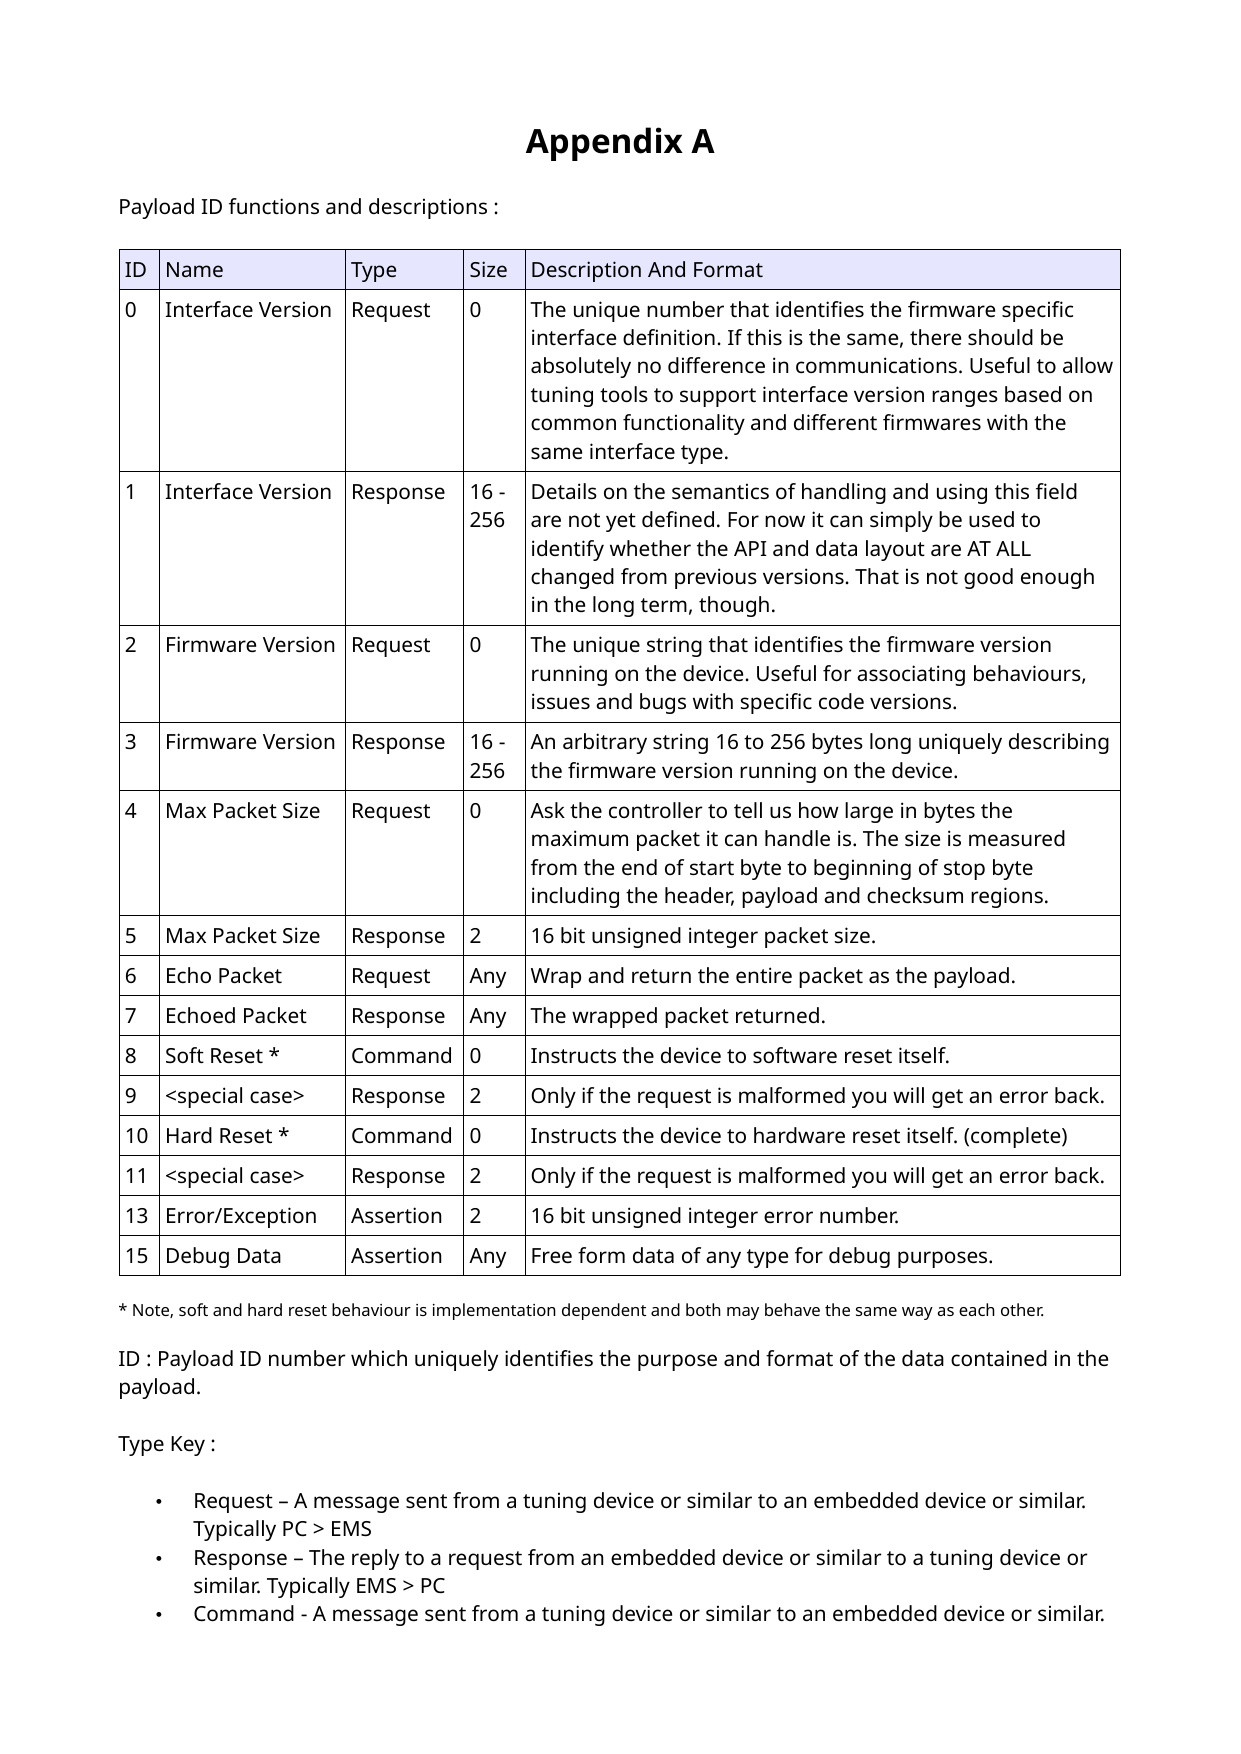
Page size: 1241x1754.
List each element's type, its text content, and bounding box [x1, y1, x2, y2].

table_cell Interface Version [160, 290, 345, 471]
table_cell Max Packet Size [160, 791, 345, 915]
table_cell The wrapped packet returned. [526, 996, 1120, 1035]
table_cell Max Packet Size [160, 916, 345, 955]
text Payload ID functions and descriptions : [118, 192, 1122, 220]
table_cell 2 [464, 1156, 525, 1195]
table_cell Details on the semantics of handling and using this field are not yet defined. For now it can simply be used to identify whether the API and data layout are AT ALL changed from previous versions. That is not good enough in the long term, though. [526, 472, 1120, 625]
table_cell Instructs the device to software reset itself. [526, 1036, 1120, 1075]
table_cell <special case> [160, 1076, 345, 1115]
table_cell Free form data of any type for debug purposes. [526, 1236, 1120, 1275]
table_cell Debug Data [160, 1236, 345, 1275]
table_cell The unique number that identifies the firmware specific interface definition. If this is the same, there should be absolutely no difference in communications. Useful to allow tuning tools to support interface version ranges based on common functionality and different firmwares with the same interface type. [526, 290, 1120, 471]
table_cell 13 [120, 1196, 159, 1235]
table_cell Firmware Version [160, 723, 345, 790]
table_cell 0 [120, 290, 159, 471]
table_cell 2 [464, 916, 525, 955]
text Type Key : [118, 1429, 1122, 1457]
table_cell Request [346, 791, 463, 915]
table_cell Response [346, 916, 463, 955]
table_cell Only if the request is malformed you will get an error back. [526, 1156, 1120, 1195]
table_cell 0 [464, 626, 525, 722]
table_cell 8 [120, 1036, 159, 1075]
table_cell Response [346, 1156, 463, 1195]
table_cell Only if the request is malformed you will get an error back. [526, 1076, 1120, 1115]
table_cell Any [464, 996, 525, 1035]
table_cell Any [464, 956, 525, 995]
table_cell 0 [464, 1036, 525, 1075]
list Response – The reply to a request from an embedded device or similar to a tuning device or similar. Typically EMS > PC [156, 1543, 1122, 1599]
table_cell Interface Version [160, 472, 345, 625]
table_header Size [464, 250, 525, 289]
table_cell Error/Exception [160, 1196, 345, 1235]
table_cell Request [346, 290, 463, 471]
table_cell 16 bit unsigned integer packet size. [526, 916, 1120, 955]
table_header Name [160, 250, 345, 289]
table_cell 11 [120, 1156, 159, 1195]
table_cell Wrap and return the entire packet as the payload. [526, 956, 1120, 995]
table_cell Firmware Version [160, 626, 345, 722]
table_cell The unique string that identifies the firmware version running on the device. Useful for associating behaviours, issues and bugs with specific code versions. [526, 626, 1120, 722]
table_cell 0 [464, 791, 525, 915]
table_cell 9 [120, 1076, 159, 1115]
table_cell Any [464, 1236, 525, 1275]
table_cell 2 [120, 626, 159, 722]
table_cell Instructs the device to hardware reset itself. (complete) [526, 1116, 1120, 1155]
table_cell 0 [464, 290, 525, 471]
table_cell 16 - 256 [464, 472, 525, 625]
table_cell Response [346, 723, 463, 790]
table_cell 1 [120, 472, 159, 625]
table_cell 6 [120, 956, 159, 995]
table_cell 16 bit unsigned integer error number. [526, 1196, 1120, 1235]
text Appendix A [118, 118, 1122, 163]
table_header Description And Format [526, 250, 1120, 289]
table_cell Hard Reset * [160, 1116, 345, 1155]
table_cell 7 [120, 996, 159, 1035]
table_cell Response [346, 1076, 463, 1115]
table_cell 3 [120, 723, 159, 790]
table_cell 0 [464, 1116, 525, 1155]
list Request – A message sent from a tuning device or similar to an embedded device or similar. Typically PC > EMS [156, 1486, 1122, 1543]
text * Note, soft and hard reset behaviour is implementation dependent and both may behave the same way as each other. [118, 1298, 1122, 1321]
table_cell Soft Reset * [160, 1036, 345, 1075]
table_header ID [120, 250, 159, 289]
table_cell <special case> [160, 1156, 345, 1195]
table_cell 16 - 256 [464, 723, 525, 790]
table_cell 4 [120, 791, 159, 915]
table_cell Request [346, 626, 463, 722]
table_cell 2 [464, 1076, 525, 1115]
table_cell Command [346, 1116, 463, 1155]
table_cell 15 [120, 1236, 159, 1275]
table_header Type [346, 250, 463, 289]
table_cell Response [346, 996, 463, 1035]
table_cell Response [346, 472, 463, 625]
table_cell An arbitrary string 16 to 256 bytes long uniquely describing the firmware version running on the device. [526, 723, 1120, 790]
table_cell Command [346, 1036, 463, 1075]
text ID : Payload ID number which uniquely identifies the purpose and format of the data contained in the payload. [118, 1344, 1122, 1401]
table_cell Assertion [346, 1236, 463, 1275]
table_cell 5 [120, 916, 159, 955]
table_cell Ask the controller to tell us how large in bytes the maximum packet it can handle is. The size is measured from the end of start byte to beginning of stop byte including the header, payload and checksum regions. [526, 791, 1120, 915]
table_cell 10 [120, 1116, 159, 1155]
table_cell Assertion [346, 1196, 463, 1235]
table_cell Request [346, 956, 463, 995]
table_cell Echo Packet [160, 956, 345, 995]
table_cell Echoed Packet [160, 996, 345, 1035]
list Command - A message sent from a tuning device or similar to an embedded device or similar. [156, 1599, 1122, 1628]
table_cell 2 [464, 1196, 525, 1235]
